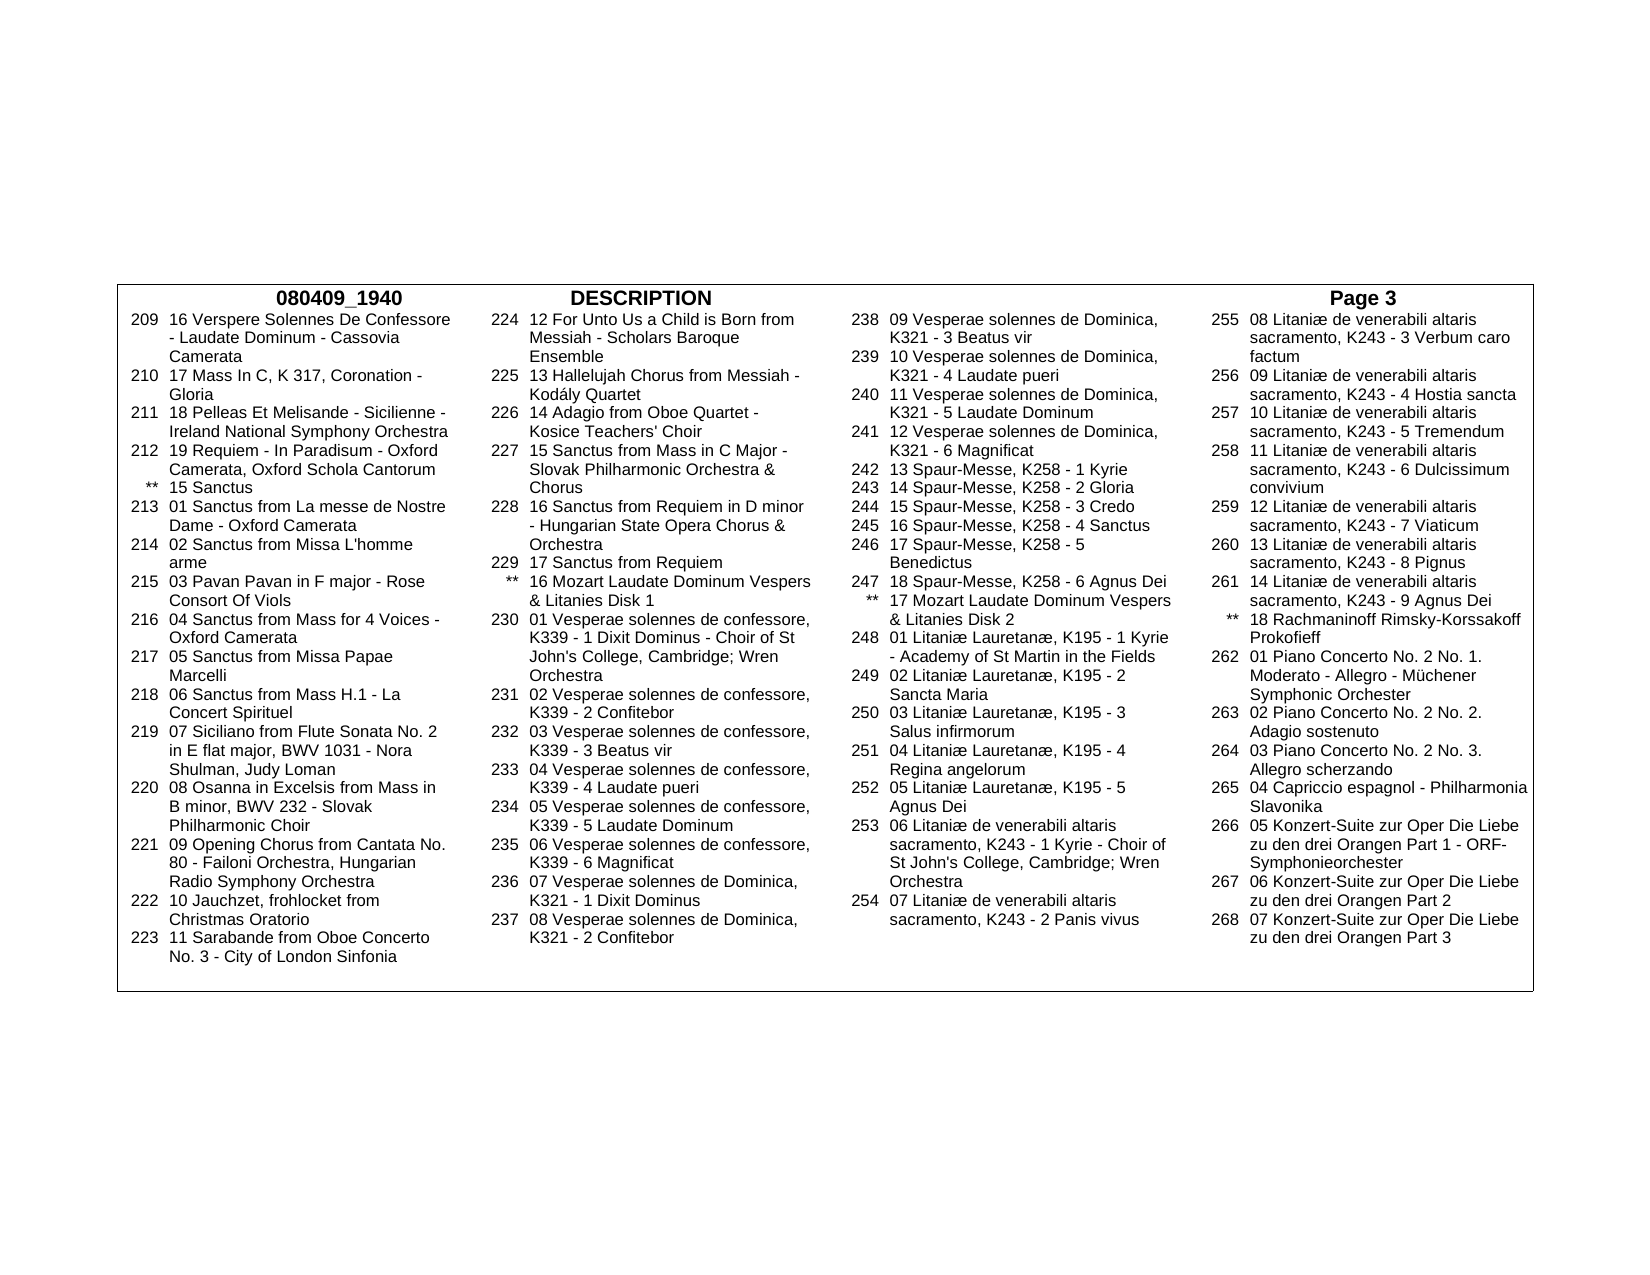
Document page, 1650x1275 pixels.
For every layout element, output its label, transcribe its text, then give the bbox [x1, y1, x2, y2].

table_cell 227 [477, 441, 526, 497]
table_cell 253 [838, 816, 886, 891]
table_cell 10 Jauchzet, frohlocket from Christmas Oratorio [166, 891, 454, 929]
table_cell 242 [838, 460, 886, 479]
table_cell 265 [1198, 779, 1247, 816]
table_cell 03 Vesperae solennes de confessore, K339 - 3 Beatus vir [526, 723, 815, 760]
table_cell 05 Litaniæ Lauretanæ, K195 - 5 Agnus Dei [886, 779, 1175, 816]
table_cell 209 [118, 310, 166, 366]
table_cell 254 [838, 891, 886, 929]
table_cell 03 Piano Concerto No. 2 No. 3. Allegro scherzando [1247, 741, 1533, 779]
table_cell 232 [477, 723, 526, 760]
table_cell ** [477, 573, 526, 610]
table_cell 04 Litaniæ Lauretanæ, K195 - 4 Regina angelorum [886, 741, 1175, 779]
table_cell 03 Pavan Pavan in F major - Rose Consort Of Viols [166, 573, 454, 610]
table_cell 234 [477, 798, 526, 835]
table_cell 259 [1198, 498, 1247, 535]
table_cell 01 Vesperae solennes de confessore, K339 - 1 Dixit Dominus - Choir of St John's College, Cambridge; Wren Orchestra [526, 610, 815, 685]
table_cell 11 Litaniæ de venerabili altaris sacramento, K243 - 6 Dulcissimum convivium [1247, 441, 1533, 497]
table_cell 246 [838, 535, 886, 572]
table_cell 15 Spaur-Messe, K258 - 3 Credo [886, 498, 1175, 516]
table_cell 222 [118, 891, 166, 929]
table_cell 220 [118, 779, 166, 835]
table_cell 251 [838, 741, 886, 779]
table_cell 08 Litaniæ de venerabili altaris sacramento, K243 - 3 Verbum caro factum [1247, 310, 1533, 366]
table_cell 01 Litaniæ Lauretanæ, K195 - 1 Kyrie - Academy of St Martin in the Fields [886, 629, 1175, 666]
table_cell 08 Vesperae solennes de Dominica, K321 - 2 Confitebor [526, 910, 815, 947]
table_cell 04 Capriccio espagnol - Philharmonia Slavonika [1247, 779, 1533, 816]
table_cell 07 Siciliano from Flute Sonata No. 2 in E flat major, BWV 1031 - Nora Shulman, Judy Loman [166, 723, 454, 779]
table_cell 04 Sanctus from Mass for 4 Voices - Oxford Camerata [166, 610, 454, 647]
table_cell 219 [118, 723, 166, 779]
table_cell 16 Sanctus from Requiem in D minor - Hungarian State Opera Chorus & Orchestra [526, 498, 815, 554]
table_cell 268 [1198, 910, 1247, 947]
table_cell 02 Litaniæ Lauretanæ, K195 - 2 Sancta Maria [886, 666, 1175, 704]
table_cell 17 Spaur-Messe, K258 - 5 Benedictus [886, 535, 1175, 572]
table_cell 17 Mass In C, K 317, Coronation - Gloria [166, 366, 454, 404]
table_cell 11 Sarabande from Oboe Concerto No. 3 - City of London Sinfonia [166, 929, 454, 966]
table_cell 261 [1198, 573, 1247, 610]
table_cell 07 Konzert-Suite zur Oper Die Liebe zu den drei Orangen Part 3 [1247, 910, 1533, 947]
table_cell 267 [1198, 873, 1247, 910]
table_cell 02 Sanctus from Missa L'homme arme [166, 535, 454, 572]
table_cell 213 [118, 498, 166, 535]
table_cell 06 Litaniæ de venerabili altaris sacramento, K243 - 1 Kyrie - Choir of St John's College, Cambridge; Wren Orchestra [886, 816, 1175, 891]
table_cell 02 Piano Concerto No. 2 No. 2. Adagio sostenuto [1247, 704, 1533, 741]
table_cell 231 [477, 685, 526, 722]
table_cell 07 Vesperae solennes de Dominica, K321 - 1 Dixit Dominus [526, 873, 815, 910]
table_cell 13 Spaur-Messe, K258 - 1 Kyrie [886, 460, 1175, 479]
table_cell 243 [838, 479, 886, 497]
table_cell 10 Vesperae solennes de Dominica, K321 - 4 Laudate pueri [886, 348, 1175, 385]
table_cell 230 [477, 610, 526, 685]
table_cell ** [118, 479, 166, 497]
table_cell 229 [477, 554, 526, 572]
table_cell 255 [1198, 310, 1247, 366]
table_cell 228 [477, 498, 526, 554]
table_cell 264 [1198, 741, 1247, 779]
table_cell 16 Mozart Laudate Dominum Vespers & Litanies Disk 1 [526, 573, 815, 610]
table_cell 17 Sanctus from Requiem [526, 554, 815, 572]
table_cell 16 Verspere Solennes De Confessore - Laudate Dominum - Cassovia Camerata [166, 310, 454, 366]
table_cell 10 Litaniæ de venerabili altaris sacramento, K243 - 5 Tremendum [1247, 404, 1533, 441]
table_cell 245 [838, 516, 886, 535]
table_cell 224 [477, 310, 526, 366]
table_cell 01 Sanctus from La messe de Nostre Dame - Oxford Camerata [166, 498, 454, 535]
table_cell 212 [118, 441, 166, 479]
table_cell 211 [118, 404, 166, 441]
table_cell 06 Konzert-Suite zur Oper Die Liebe zu den drei Orangen Part 2 [1247, 873, 1533, 910]
table_cell 09 Vesperae solennes de Dominica, K321 - 3 Beatus vir [886, 310, 1175, 347]
table_cell 238 [838, 310, 886, 347]
table_cell 210 [118, 366, 166, 404]
table_cell 221 [118, 835, 166, 891]
table_cell 12 For Unto Us a Child is Born from Messiah - Scholars Baroque Ensemble [526, 310, 815, 366]
table_cell 01 Piano Concerto No. 2 No. 1. Moderato - Allegro - Müchener Symphonic Orchester [1247, 648, 1533, 704]
table_cell ** [1198, 610, 1247, 647]
table_cell ** [838, 591, 886, 629]
table_cell 241 [838, 423, 886, 460]
table_cell 14 Litaniæ de venerabili altaris sacramento, K243 - 9 Agnus Dei [1247, 573, 1533, 610]
table_cell 09 Litaniæ de venerabili altaris sacramento, K243 - 4 Hostia sancta [1247, 366, 1533, 404]
table_cell 235 [477, 835, 526, 872]
table_cell 07 Litaniæ de venerabili altaris sacramento, K243 - 2 Panis vivus [886, 891, 1175, 929]
table_cell 05 Sanctus from Missa Papae Marcelli [166, 648, 454, 685]
table_cell 05 Konzert-Suite zur Oper Die Liebe zu den drei Orangen Part 1 - ORF-Symphonieorchester [1247, 816, 1533, 872]
table_cell 226 [477, 404, 526, 441]
table_cell 13 Hallelujah Chorus from Messiah - Kodály Quartet [526, 366, 815, 404]
table_cell 18 Spaur-Messe, K258 - 6 Agnus Dei [886, 573, 1175, 591]
table_cell 14 Adagio from Oboe Quartet - Kosice Teachers' Choir [526, 404, 815, 441]
table_cell 12 Litaniæ de venerabili altaris sacramento, K243 - 7 Viaticum [1247, 498, 1533, 535]
table_cell 225 [477, 366, 526, 404]
table_cell 218 [118, 685, 166, 722]
table_cell 09 Opening Chorus from Cantata No. 80 - Failoni Orchestra, Hungarian Radio Symphony Orchestra [166, 835, 454, 891]
table_cell 258 [1198, 441, 1247, 497]
table_cell 250 [838, 704, 886, 741]
table_cell 06 Sanctus from Mass H.1 - La Concert Spirituel [166, 685, 454, 722]
table_cell 240 [838, 385, 886, 422]
table_cell 215 [118, 573, 166, 610]
table_cell 19 Requiem - In Paradisum - Oxford Camerata, Oxford Schola Cantorum [166, 441, 454, 479]
table_cell 05 Vesperae solennes de confessore, K339 - 5 Laudate Dominum [526, 798, 815, 835]
table_cell 04 Vesperae solennes de confessore, K339 - 4 Laudate pueri [526, 760, 815, 797]
table_cell 15 Sanctus from Mass in C Major - Slovak Philharmonic Orchestra & Chorus [526, 441, 815, 497]
table_cell 12 Vesperae solennes de Dominica, K321 - 6 Magnificat [886, 423, 1175, 460]
table_cell 217 [118, 648, 166, 685]
table_cell 03 Litaniæ Lauretanæ, K195 - 3 Salus infirmorum [886, 704, 1175, 741]
table_cell 13 Litaniæ de venerabili altaris sacramento, K243 - 8 Pignus [1247, 535, 1533, 572]
table_cell 260 [1198, 535, 1247, 572]
table_cell 223 [118, 929, 166, 966]
table_cell 06 Vesperae solennes de confessore, K339 - 6 Magnificat [526, 835, 815, 872]
table_cell 17 Mozart Laudate Dominum Vespers & Litanies Disk 2 [886, 591, 1175, 629]
table_cell 236 [477, 873, 526, 910]
table_cell 257 [1198, 404, 1247, 441]
table_cell 15 Sanctus [166, 479, 454, 497]
table_cell 262 [1198, 648, 1247, 704]
table_cell 256 [1198, 366, 1247, 404]
table_cell 249 [838, 666, 886, 704]
table_cell 18 Pelleas Et Melisande - Sicilienne - Ireland National Symphony Orchestra [166, 404, 454, 441]
table_cell 08 Osanna in Excelsis from Mass in B minor, BWV 232 - Slovak Philharmonic Choir [166, 779, 454, 835]
table_cell 16 Spaur-Messe, K258 - 4 Sanctus [886, 516, 1175, 535]
table_cell 244 [838, 498, 886, 516]
table_cell 214 [118, 535, 166, 572]
table_cell 248 [838, 629, 886, 666]
table_cell 233 [477, 760, 526, 797]
table_cell 252 [838, 779, 886, 816]
table_cell 247 [838, 573, 886, 591]
table_cell 14 Spaur-Messe, K258 - 2 Gloria [886, 479, 1175, 497]
table_cell 237 [477, 910, 526, 947]
table_cell 239 [838, 348, 886, 385]
table_cell 266 [1198, 816, 1247, 872]
table_cell 216 [118, 610, 166, 647]
table_cell 11 Vesperae solennes de Dominica, K321 - 5 Laudate Dominum [886, 385, 1175, 422]
table_cell 263 [1198, 704, 1247, 741]
table_cell 02 Vesperae solennes de confessore, K339 - 2 Confitebor [526, 685, 815, 722]
table_cell 18 Rachmaninoff Rimsky-Korssakoff Prokofieff [1247, 610, 1533, 647]
